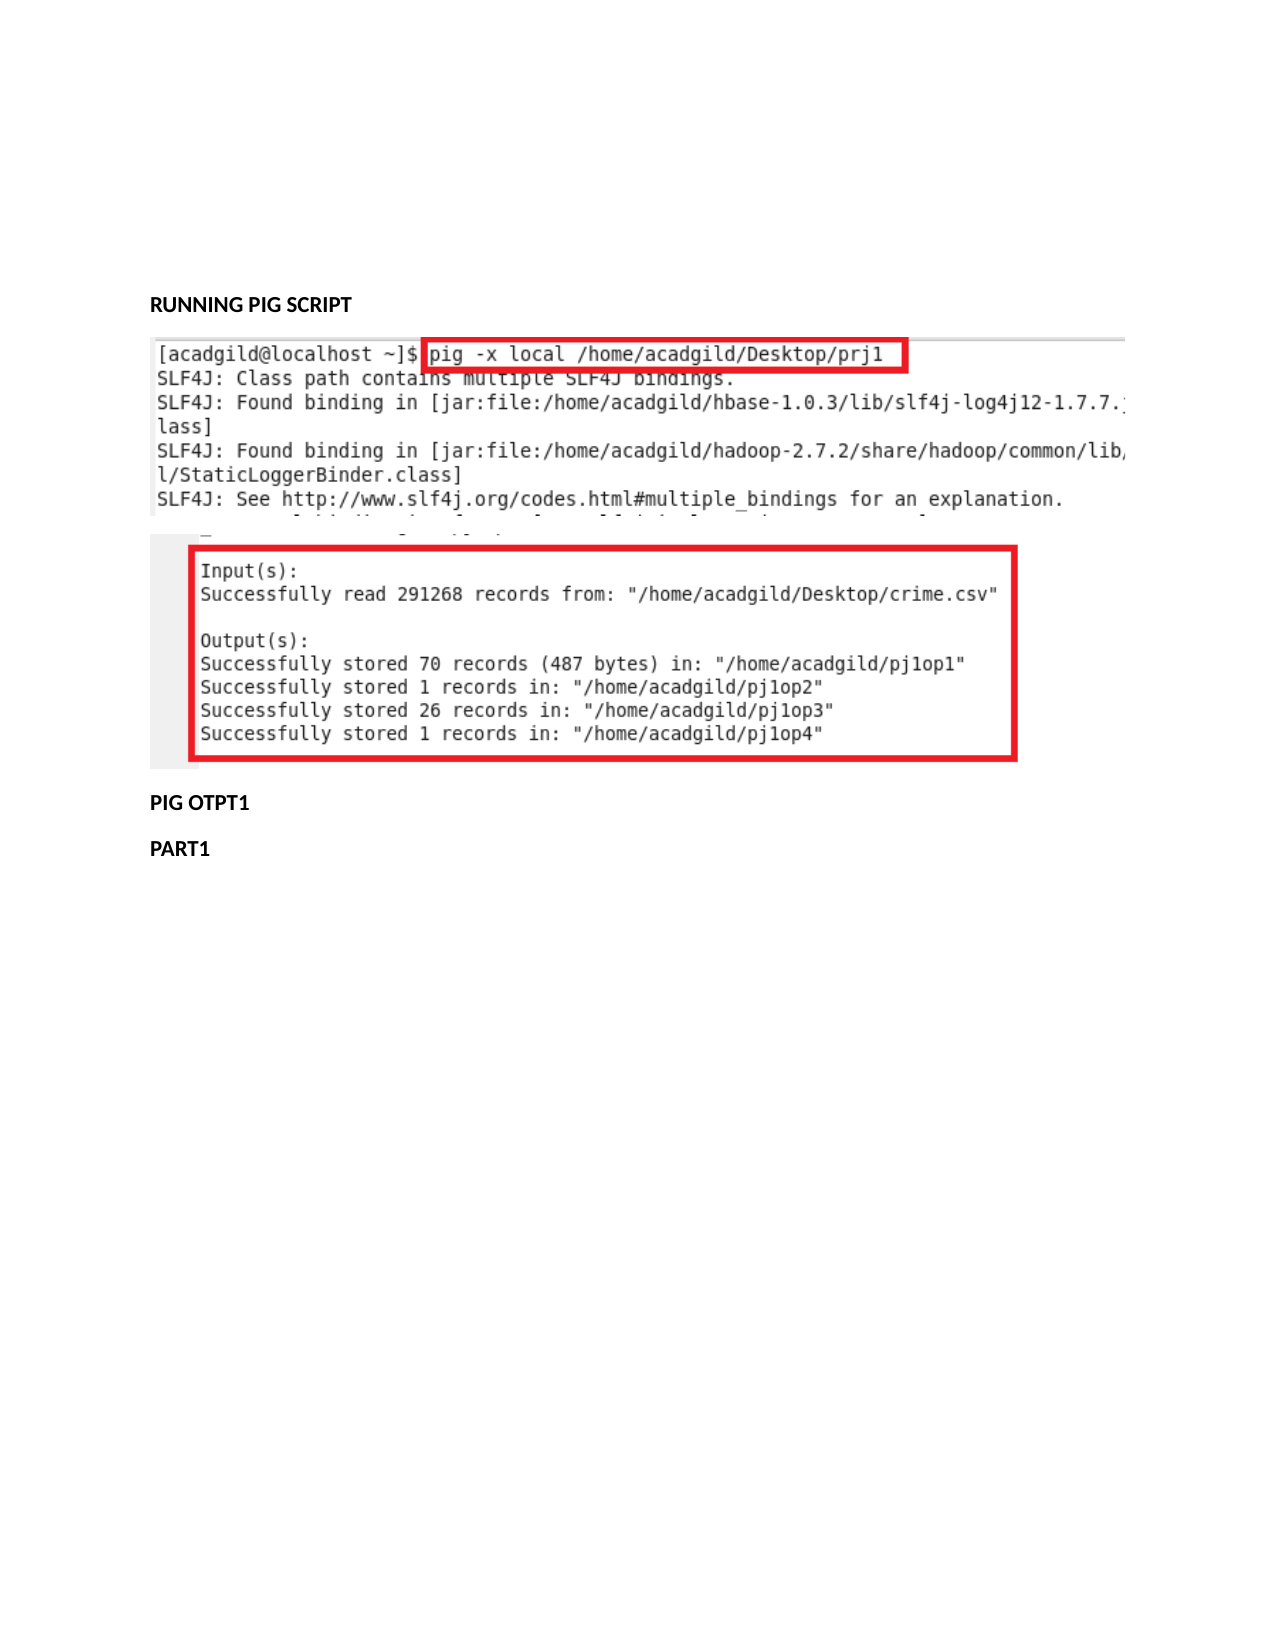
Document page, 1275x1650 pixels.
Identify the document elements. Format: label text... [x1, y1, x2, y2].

text PART1 [150, 834, 1125, 863]
picture [150, 337, 1125, 516]
picture [150, 534, 1125, 769]
text RUNNING PIG SCRIPT [150, 291, 1125, 319]
text PIG OTPT1 [150, 788, 1125, 816]
